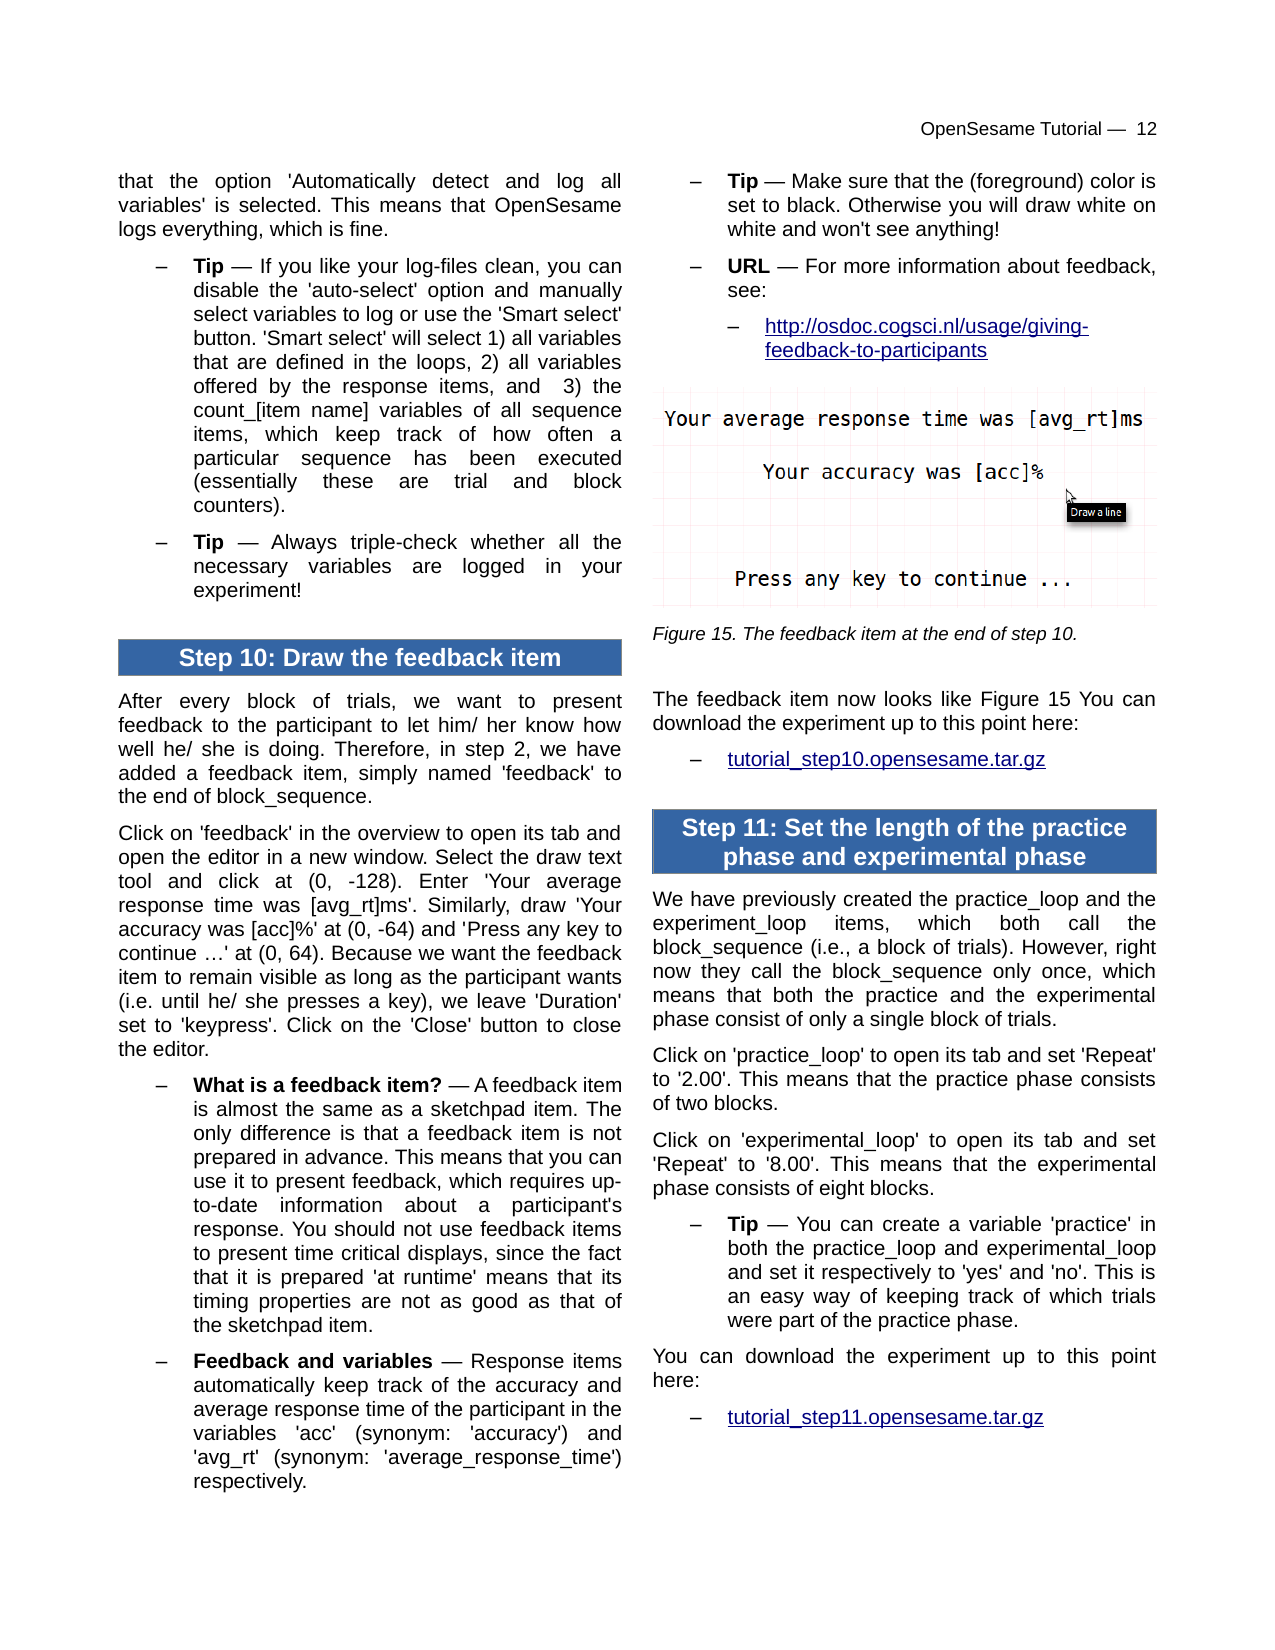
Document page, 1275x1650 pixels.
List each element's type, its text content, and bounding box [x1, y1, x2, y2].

list Tip — If you like your log-files clean, you can disable the 'auto-select' option and manually select variables to log or use the 'Smart select' button. 'Smart select' will select 1) all variables that are defined in the loops, 2) all variables offered by the response items, and 3) the count_[item name] variables of all sequence items, which keep track of how often a particular sequence has been executed (essentially these are trial and block counters). [156, 253, 622, 517]
text After every block of trials, we want to present feedback to the participant to let him/ her know how well he/ she is doing. Therefore, in step 2, we have added a feedback item, simply named 'feedback' to the end of block_sequence. [118, 688, 622, 808]
list Tip — Make sure that the (foreground) color is set to black. Otherwise you will draw white on white and won't see anything! [690, 169, 1157, 241]
list Tip — Always triple-check whether all the necessary variables are logged in your experiment! [156, 530, 622, 602]
list URL — For more information about feedback, see: [690, 254, 1157, 302]
list Tip — You can create a variable 'practice' in both the practice_loop and experimental_loop and set it respectively to 'yes' and 'no'. This is an easy way of keeping track of which trials were part of the practice phase. [690, 1212, 1157, 1332]
text You can download the experiment up to this point here: [652, 1344, 1157, 1392]
text that the option 'Automatically detect and log all variables' is selected. This means that OpenSesame logs everything, which is fine. [118, 169, 622, 241]
subtitle Step 10: Draw the feedback item [119, 640, 621, 675]
text Click on 'experimental_loop' to open its tab and set 'Repeat' to '8.00'. This means that the experimental phase consists of eight blocks. [652, 1128, 1157, 1199]
text We have previously created the practice_loop and the experiment_loop items, which both call the block_sequence (i.e., a block of trials). However, right now they call the block_sequence only once, which means that both the practice and the experimental phase consist of only a single block of trials. [652, 887, 1157, 1031]
list What is a feedback item? — A feedback item is almost the same as a sketchpad item. The only difference is that a feedback item is not prepared in advance. This means that you can use it to present feedback, which requires up-to-date information about a participant's response. You should not use feedback items to present time critical displays, since the fact that it is prepared 'at runtime' means that its timing properties are not as good as that of the sketchpad item. [156, 1073, 622, 1337]
list Feedback and variables — Response items automatically keep track of the accuracy and average response time of the participant in the variables 'acc' (synonym: 'accuracy') and 'avg_rt' (synonym: 'average_response_time') respectively. [156, 1349, 622, 1493]
list tutorial_step11.opensesame.tar.gz [690, 1405, 1157, 1429]
subtitle Step 11: Set the length of the practice phase and experimental phase [654, 810, 1156, 873]
picture [652, 387, 1158, 608]
list http://osdoc.cogsci.nl/usage/giving-feedback-to-participants [727, 314, 1157, 362]
text Click on 'practice_loop' to open its tab and set 'Repeat' to '2.00'. This means that the practice phase consists of two blocks. [652, 1043, 1157, 1115]
list tutorial_step10.opensesame.tar.gz [690, 747, 1157, 771]
text Click on 'feedback' in the overview to open its tab and open the editor in a new window. Select the draw text tool and click at (0, -128). Enter 'Your average response time was [avg_rt]ms'. Similarly, draw 'Your accuracy was [acc]%' at (0, -64) and 'Press any key to continue …' at (0, 64). Because we want the feedback item to remain visible as long as the participant wants (i.e. until he/ she presses a key), we leave 'Duration' set to 'keypress'. Click on the 'Close' button to close the editor. [118, 821, 622, 1060]
text Figure 15. The feedback item at the end of step 10. [652, 608, 1157, 644]
text The feedback item now looks like Figure 15 You can download the experiment up to this point here: [652, 687, 1157, 735]
